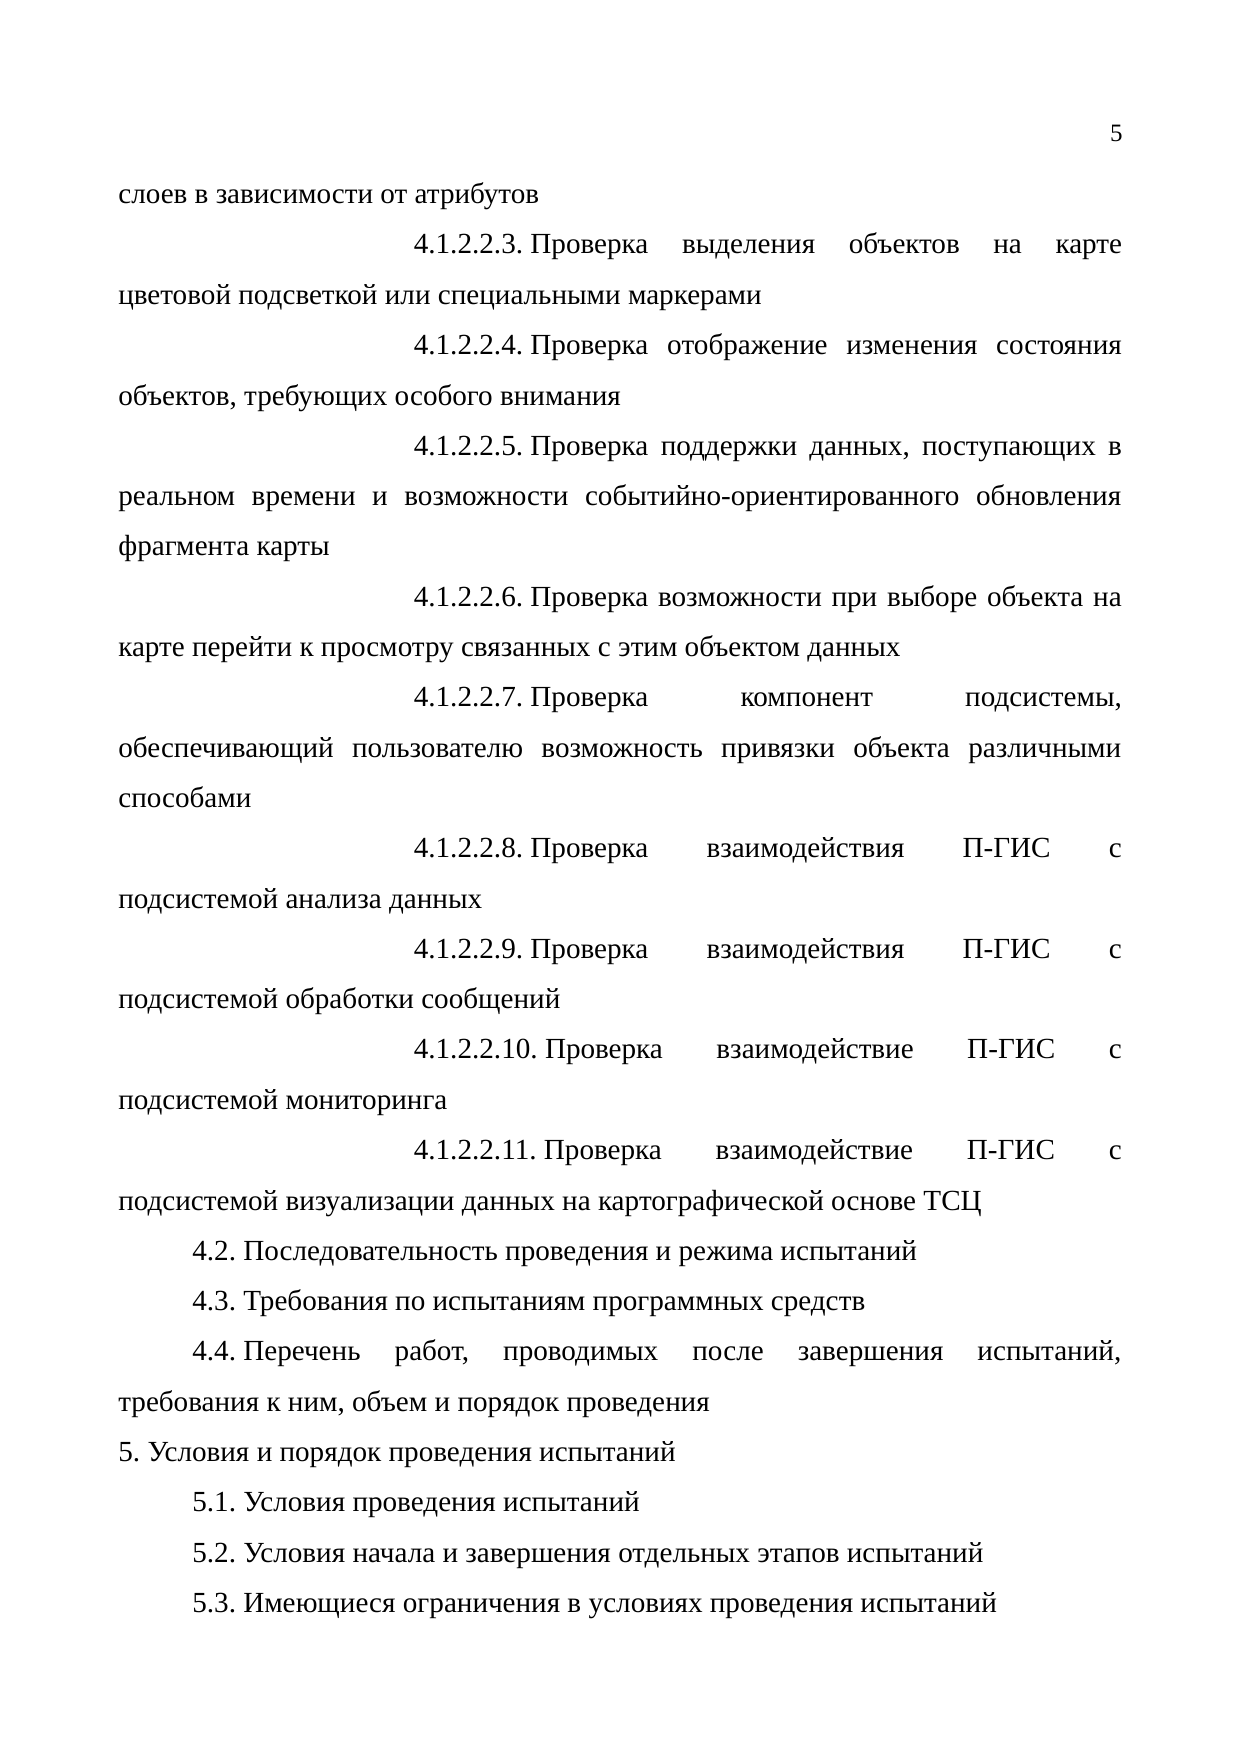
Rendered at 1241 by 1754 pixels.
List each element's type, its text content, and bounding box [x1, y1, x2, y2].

text 4.1.2.2.10. Проверка взаимодействие П-ГИС с подсистемой мониторинга [118, 1032, 1122, 1116]
text 4.2. Последовательность проведения и режима испытаний [118, 1233, 1122, 1266]
text слоев в зависимости от атрибутов [118, 176, 1122, 210]
text 5.3. Имеющиеся ограничения в условиях проведения испытаний [118, 1585, 1122, 1619]
text 4.1.2.2.3. Проверка выделения объектов на карте цветовой подсветкой или специальными маркерами [118, 227, 1122, 311]
text 4.3. Требования по испытаниям программных средств [118, 1283, 1122, 1317]
text 4.1.2.2.8. Проверка взаимодействия П-ГИС с подсистемой анализа данных [118, 830, 1122, 914]
text 5.2. Условия начала и завершения отдельных этапов испытаний [118, 1535, 1122, 1568]
text 4.1.2.2.7. Проверка компонент подсистемы, обеспечивающий пользователю возможность привязки объекта различными способами [118, 679, 1122, 814]
text 4.1.2.2.4. Проверка отображение изменения состояния объектов, требующих особого внимания [118, 327, 1122, 411]
text 4.4. Перечень работ, проводимых после завершения испытаний, требования к ним, объем и порядок проведения [118, 1333, 1122, 1417]
text 5.1. Условия проведения испытаний [118, 1484, 1122, 1518]
text 4.1.2.2.6. Проверка возможности при выборе объекта на карте перейти к просмотру связанных с этим объектом данных [118, 579, 1122, 663]
text 4.1.2.2.5. Проверка поддержки данных, поступающих в реальном времени и возможности событийно-ориентированного обновления фрагмента карты [118, 428, 1122, 562]
text 4.1.2.2.9. Проверка взаимодействия П-ГИС с подсистемой обработки сообщений [118, 931, 1122, 1015]
text 5. Условия и порядок проведения испытаний [118, 1434, 1122, 1468]
text 4.1.2.2.11. Проверка взаимодействие П-ГИС с подсистемой визуализации данных на картографической основе ТСЦ [118, 1132, 1122, 1216]
